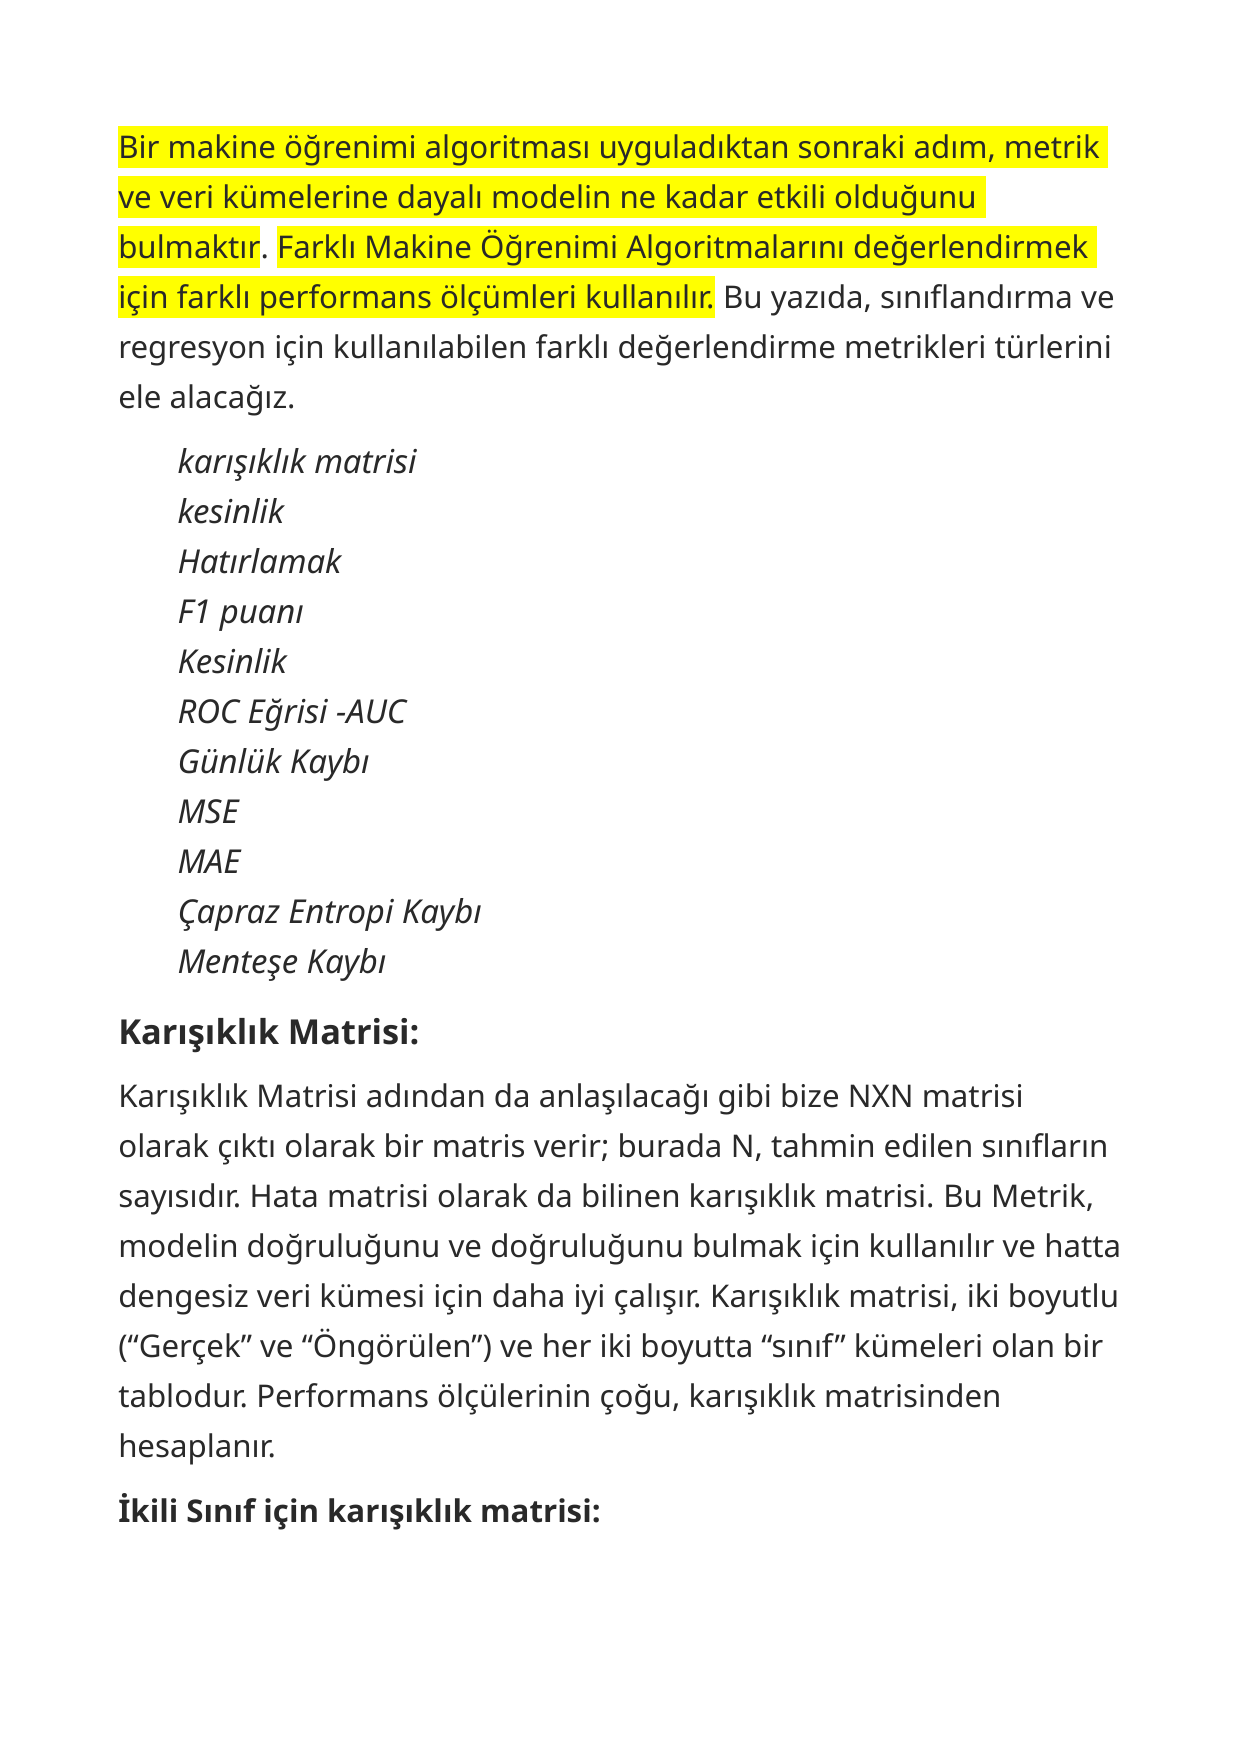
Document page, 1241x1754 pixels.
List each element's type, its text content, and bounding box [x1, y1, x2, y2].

text Hatırlamak [177, 533, 1063, 583]
text ROC Eğrisi -AUC [177, 683, 1063, 733]
text Bir makine öğrenimi algoritması uyguladıktan sonraki adım, metrik ve veri kümelerine dayalı modelin ne kadar etkili olduğunu bulmaktır. Farklı Makine Öğrenimi Algoritmalarını değerlendirmek için farklı performans ölçümleri kullanılır. Bu yazıda, sınıflandırma ve regresyon için kullanılabilen farklı değerlendirme metrikleri türlerini ele alacağız. [118, 118, 1122, 418]
text İkili Sınıf için karışıklık matrisi: [118, 1482, 1122, 1532]
text Kesinlik [177, 633, 1063, 683]
subtitle Karışıklık Matrisi: [118, 1008, 1122, 1054]
text Karışıklık Matrisi adından da anlaşılacağı gibi bize NXN matrisi olarak çıktı olarak bir matris verir; burada N, tahmin edilen sınıfların sayısıdır. Hata matrisi olarak da bilinen karışıklık matrisi. Bu Metrik, modelin doğruluğunu ve doğruluğunu bulmak için kullanılır ve hatta dengesiz veri kümesi için daha iyi çalışır. Karışıklık matrisi, iki boyutlu (“Gerçek” ve “Öngörülen”) ve her iki boyutta “sınıf” kümeleri olan bir tablodur. Performans ölçülerinin çoğu, karışıklık matrisinden hesaplanır. [118, 1067, 1122, 1467]
text Günlük Kaybı [177, 733, 1063, 783]
text kesinlik [177, 483, 1063, 533]
text MAE [177, 833, 1063, 883]
text Çapraz Entropi Kaybı [177, 883, 1063, 933]
text karışıklık matrisi [177, 433, 1063, 483]
text Menteşe Kaybı [177, 933, 1063, 983]
text F1 puanı [177, 583, 1063, 633]
text MSE [177, 783, 1063, 833]
